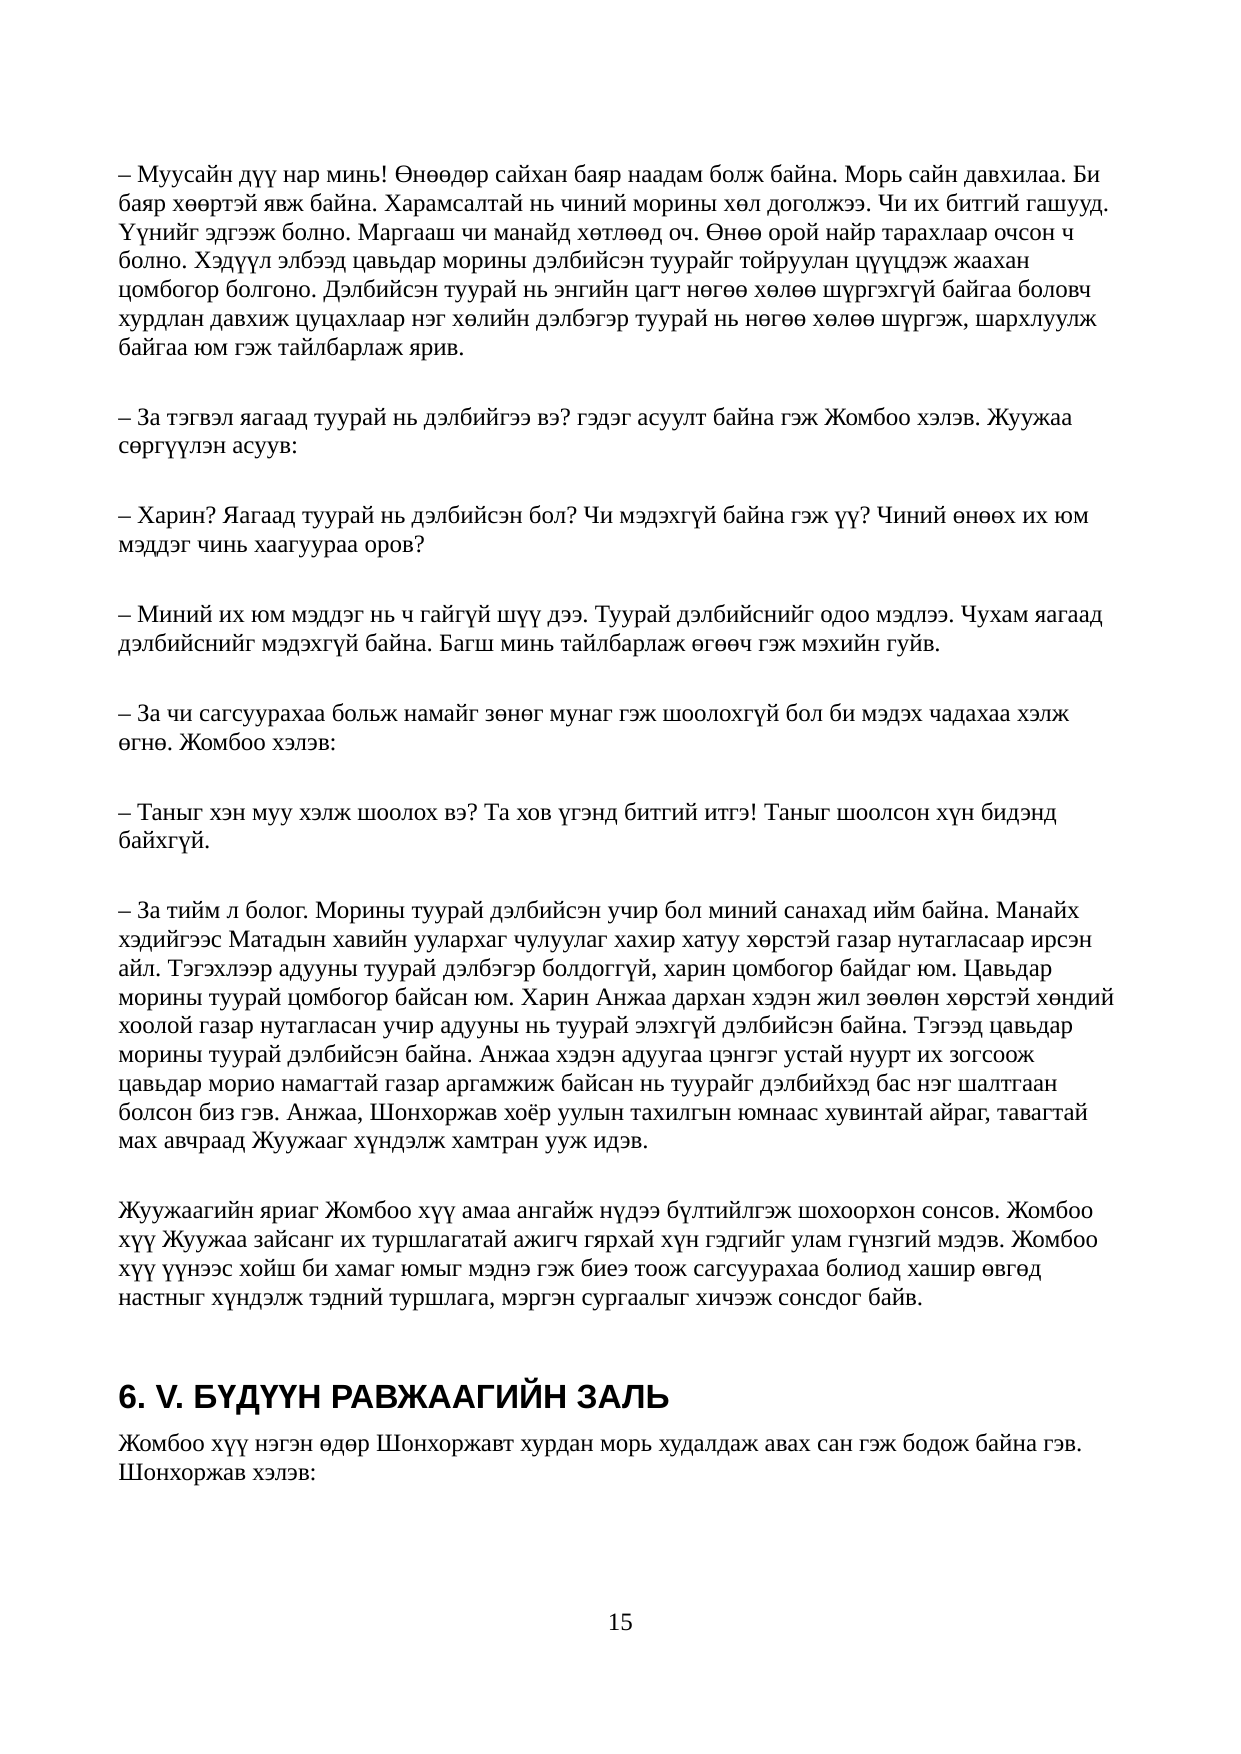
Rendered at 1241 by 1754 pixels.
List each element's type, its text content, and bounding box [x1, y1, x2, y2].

text – Харин? Яагаад туурай нь дэлбийсэн бол? Чи мэдэхгүй байна гэж үү? Чиний өнөөх их юм мэддэг чинь хаагуураа оров? [118, 501, 1122, 587]
text – За чи сагсуурахаа больж намайг зөнөг мунаг гэж шоолохгүй бол би мэдэх чадахаа хэлж өгнө. Жомбоо хэлэв: [118, 698, 1122, 784]
text [118, 118, 1122, 147]
subtitle V. БҮДҮҮН РАВЖААГИЙН ЗАЛЬ [118, 1377, 1122, 1416]
text – За тэгвэл яагаад туурай нь дэлбийгээ вэ? гэдэг асуулт байна гэж Жомбоо хэлэв. Жуужаа сөргүүлэн асуув: [118, 402, 1122, 488]
text Жуужаагийн яриаг Жомбоо хүү амаа ангайж нүдээ бүлтийлгэж шохоорхон сонсов. Жомбоо хүү Жуужаа зайсанг их туршлагатай ажигч гярхай хүн гэдгийг улам гүнзгий мэдэв. Жомбоо хүү үүнээс хойш би хамаг юмыг мэднэ гэж биеэ тоож сагсуурахаа болиод хашир өвгөд настныг хүндэлж тэдний туршлага, мэргэн сургаалыг хичээж сонсдог байв. [118, 1196, 1122, 1339]
text – Миний их юм мэддэг нь ч гайгүй шүү дээ. Туурай дэлбийснийг одоо мэдлээ. Чухам яагаад дэлбийснийг мэдэхгүй байна. Багш минь тайлбарлаж өгөөч гэж мэхийн гуйв. [118, 599, 1122, 686]
text – За тийм л болог. Морины туурай дэлбийсэн учир бол миний санахад ийм байна. Манайх хэдийгээс Матадын хавийн уулархаг чулуулаг хахир хатуу хөрстэй газар нутагласаар ирсэн айл. Тэгэхлээр адууны туурай дэлбэгэр болдоггүй, харин цомбогор байдаг юм. Цавьдар морины туурай цомбогор байсан юм. Харин Анжаа дархан хэдэн жил зөөлөн хөрстэй хөндий хоолой газар нутагласан учир адууны нь туурай элэхгүй дэлбийсэн байна. Тэгээд цавьдар морины туурай дэлбийсэн байна. Анжаа хэдэн адуугаа цэнгэг устай нуурт их зогсоож цавьдар морио намагтай газар аргамжиж байсан нь туурайг дэлбийхэд бас нэг шалтгаан болсон биз гэв. Анжаа, Шонхоржав хоёр уулын тахилгын юмнаас хувинтай айраг, тавагтай мах авчраад Жуужааг хүндэлж хамтран ууж идэв. [118, 896, 1122, 1183]
text Жомбоо хүү нэгэн өдөр Шонхоржавт хурдан морь худалдаж авах сан гэж бодож байна гэв. Шонхоржав хэлэв: [118, 1428, 1122, 1514]
text – Муусайн дүү нар минь! Өнөөдөр сайхан баяр наадам болж байна. Морь сайн давхилаа. Би баяр хөөртэй явж байна. Харамсалтай нь чиний морины хөл доголжээ. Чи их битгий гашууд. Үүнийг эдгээж болно. Маргааш чи манайд хөтлөөд оч. Өнөө орой найр тарахлаар очсон ч болно. Хэдүүл элбээд цавьдар морины дэлбийсэн туурайг тойруулан цүүцдэж жаахан цомбогор болгоно. Дэлбийсэн туурай нь энгийн цагт нөгөө хөлөө шүргэхгүй байгаа боловч хурдлан давхиж цуцахлаар нэг хөлийн дэлбэгэр туурай нь нөгөө хөлөө шүргэж, шархлуулж байгаа юм гэж тайлбарлаж ярив. [118, 159, 1122, 389]
text – Таныг хэн муу хэлж шоолох вэ? Та хов үгэнд битгий итгэ! Таныг шоолсон хүн бидэнд байхгүй. [118, 797, 1122, 883]
